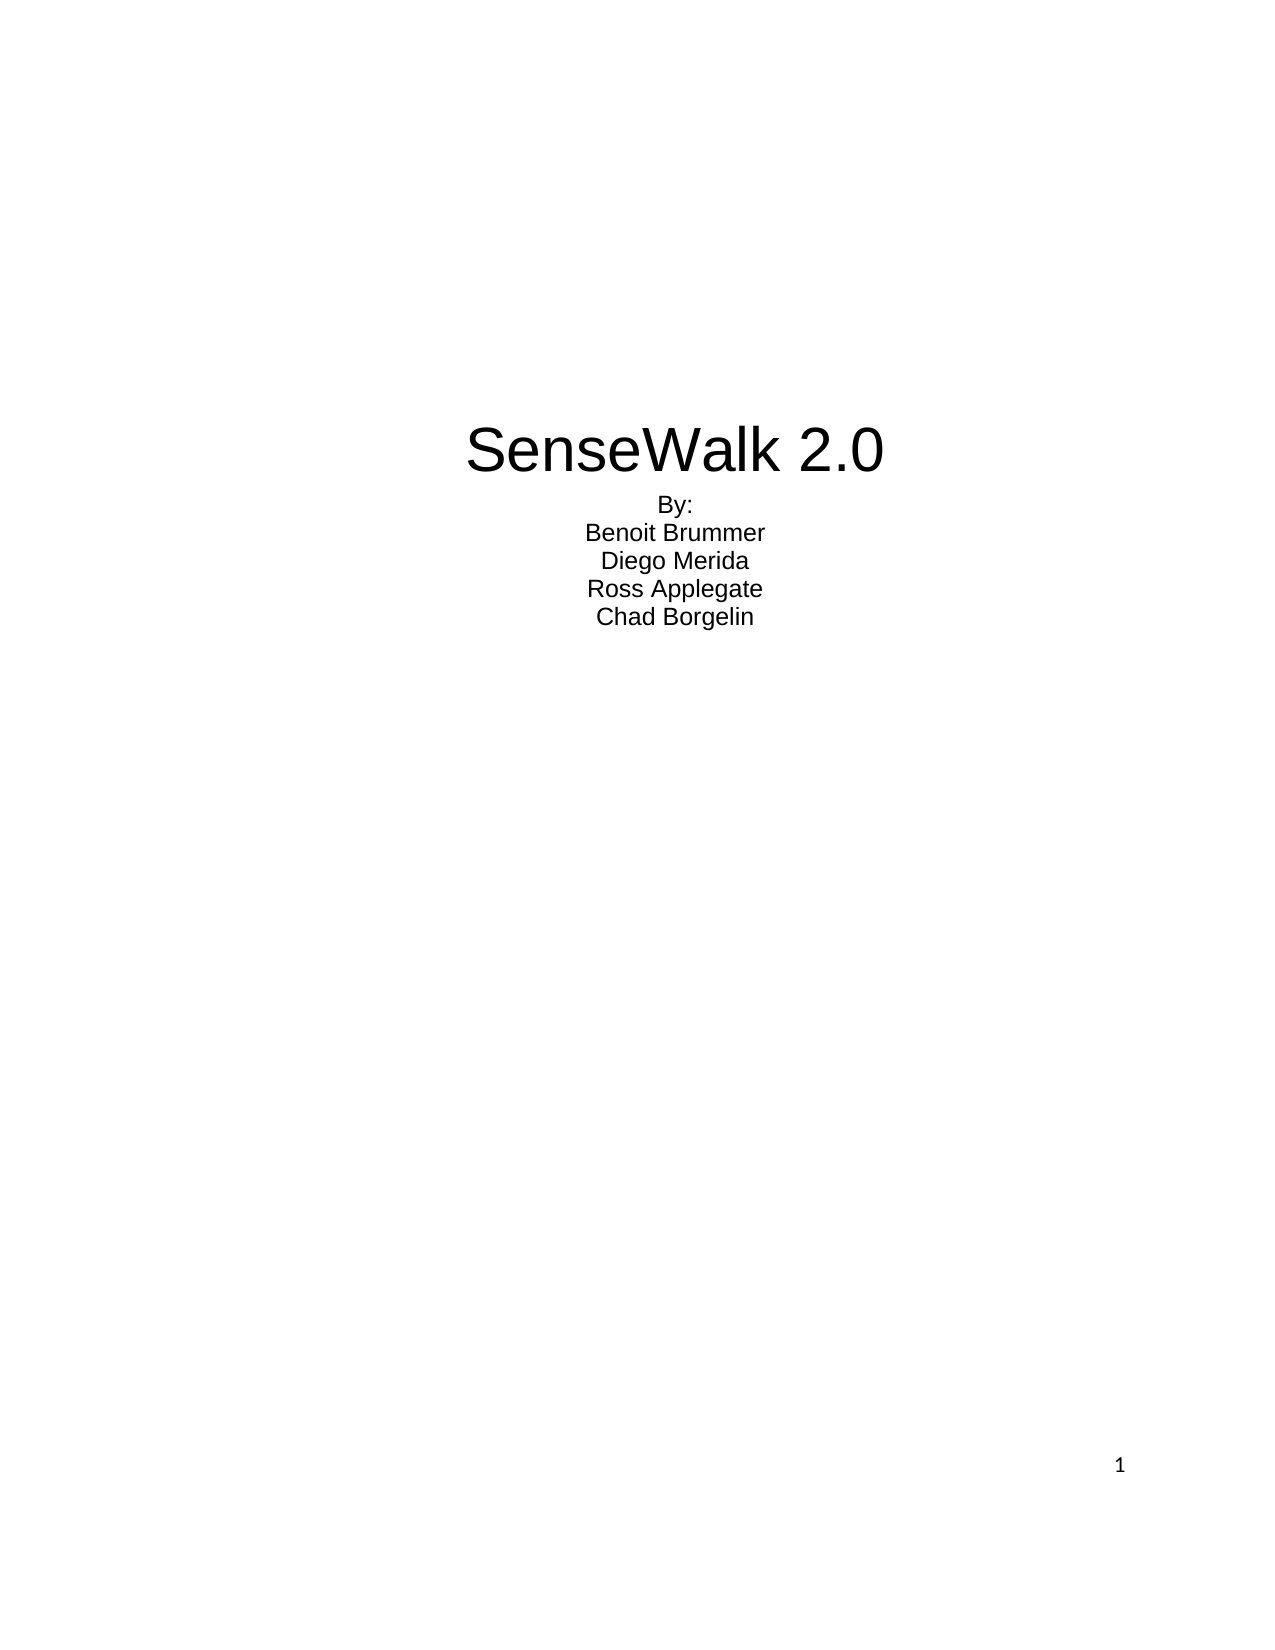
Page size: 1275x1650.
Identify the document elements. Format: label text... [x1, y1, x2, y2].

text SenseWalk 2.0 [225, 414, 1125, 484]
text Ross Applegate [225, 574, 1125, 602]
text Diego Merida [225, 546, 1125, 574]
text Chad Borgelin [225, 602, 1125, 630]
text Benoit Brummer [225, 518, 1125, 546]
text By: [225, 491, 1125, 518]
